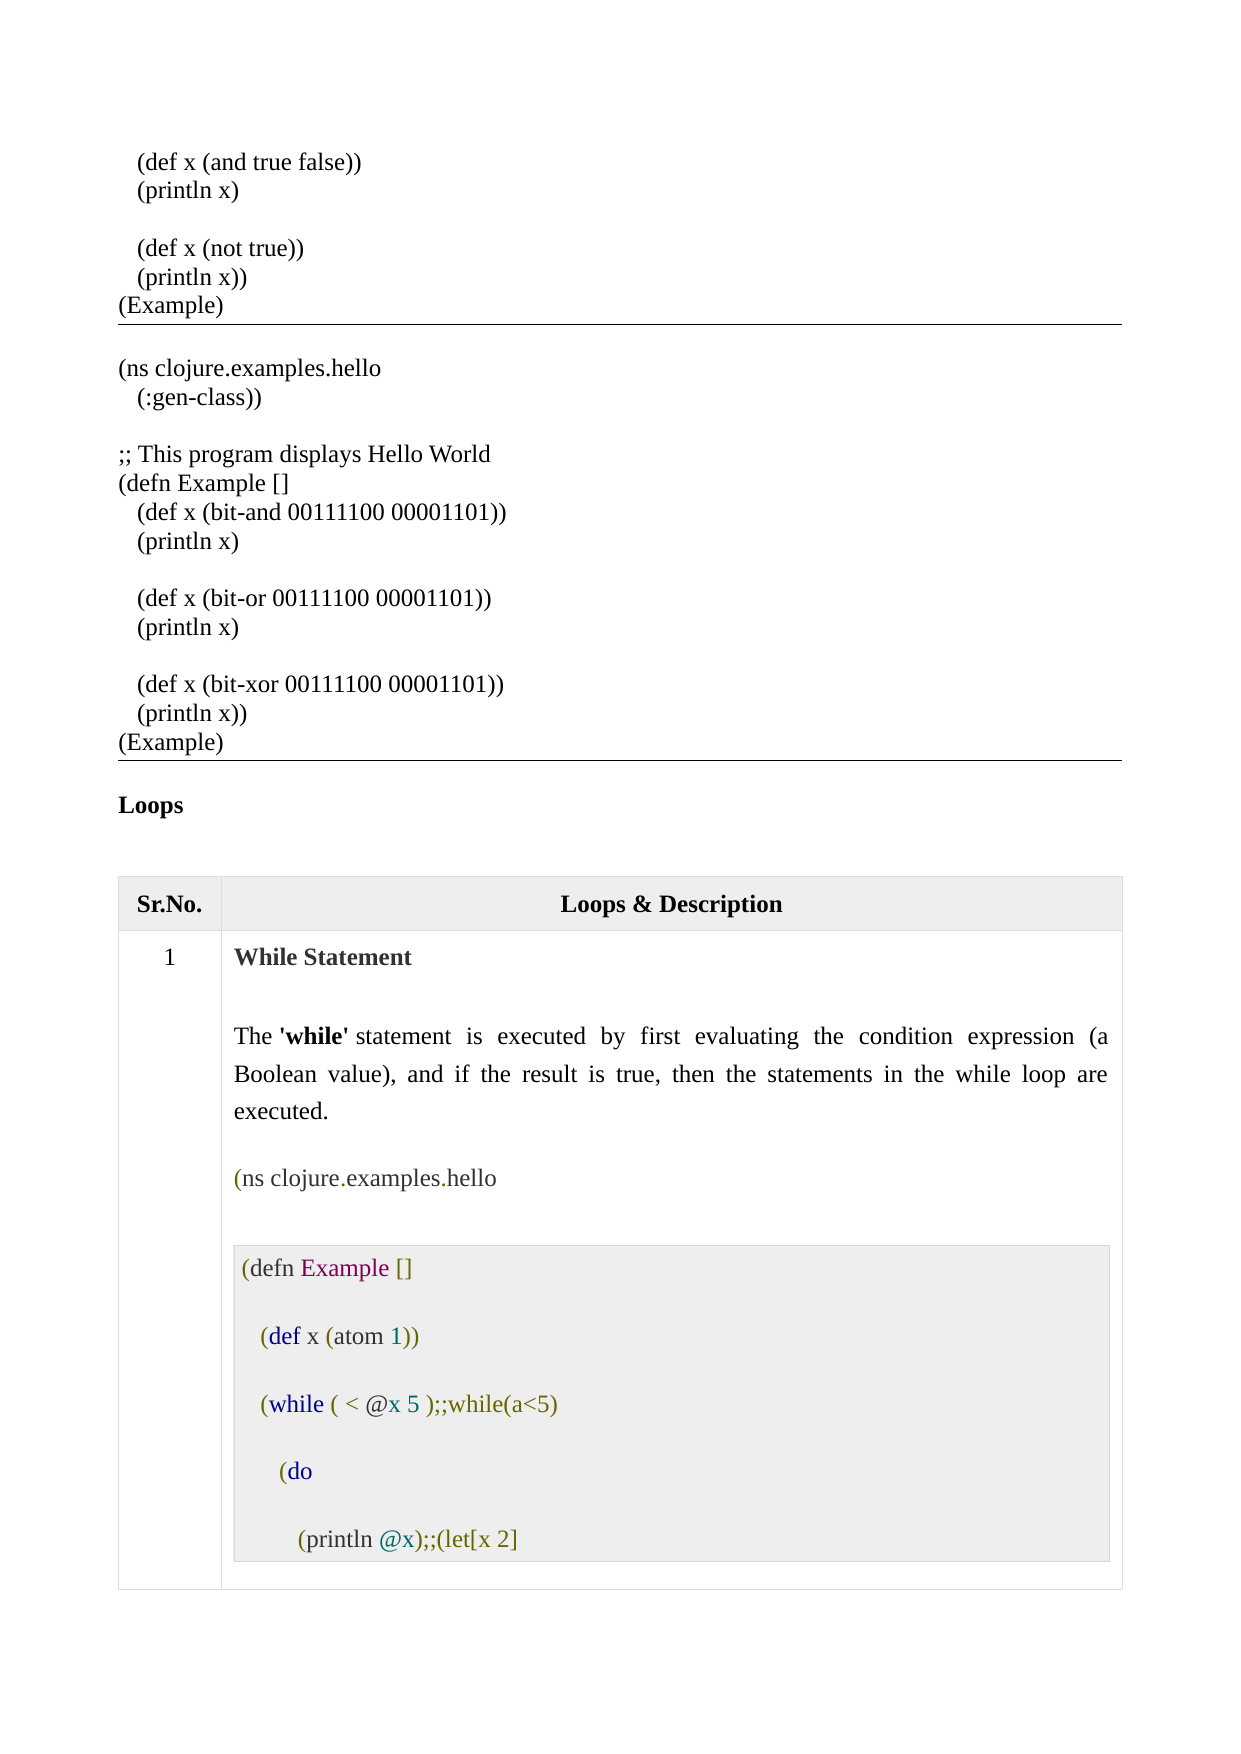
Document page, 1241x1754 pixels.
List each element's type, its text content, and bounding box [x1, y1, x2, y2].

text (println x) [118, 526, 1122, 554]
text Loops [118, 790, 1122, 818]
text (def x (bit-xor 00111100 00001101)) [118, 669, 1122, 698]
text (println x)) [118, 698, 1122, 727]
text (ns clojure.examples.hello [118, 353, 1122, 382]
table_cell 1 [119, 931, 221, 1589]
text (def x (bit-and 00111100 00001101)) [118, 497, 1122, 526]
text (println x)) [118, 262, 1122, 291]
text (def x (and true false)) [118, 147, 1122, 176]
text (def x (bit-or 00111100 00001101)) [118, 583, 1122, 612]
text (def x (not true)) [118, 233, 1122, 262]
table_cell While Statement The 'while' statement is executed by first evaluating the condition expression (a Boolean value), and if the result is true, then the statements in the while loop are executed. (ns clojure.examples.hello (defn Example [] (def x (atom 1)) (while ( < @x 5 );;while(a<5) (do (println @x);;(let[x 2] [222, 931, 1122, 1589]
text (:gen-class)) [118, 382, 1122, 411]
table_header Loops & Description [222, 877, 1122, 930]
text (defn Example [] [118, 468, 1122, 497]
text (Example) [118, 291, 1122, 324]
text (println x) [118, 176, 1122, 204]
text (Example) [118, 727, 1122, 760]
table_header Sr.No. [119, 877, 221, 930]
text (println x) [118, 612, 1122, 641]
text ;; This program displays Hello World [118, 439, 1122, 468]
